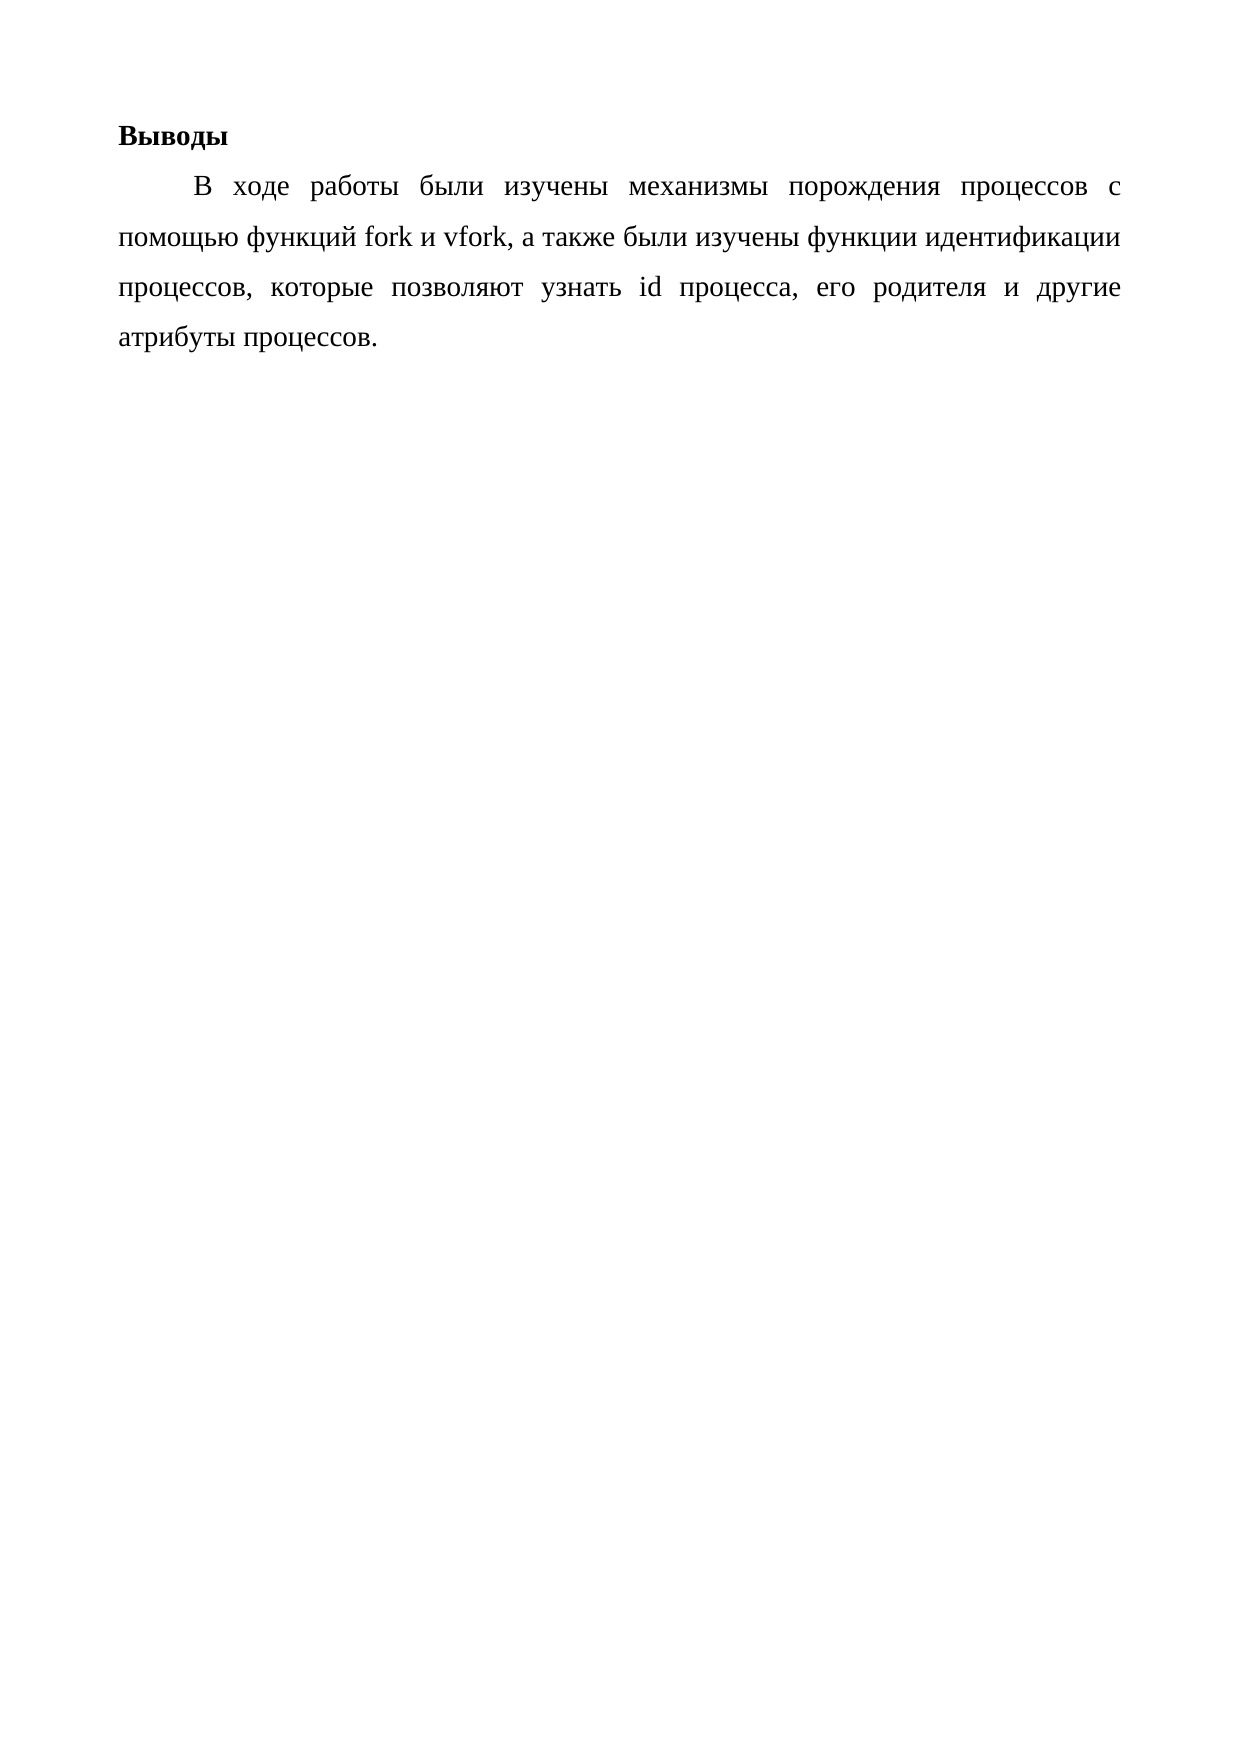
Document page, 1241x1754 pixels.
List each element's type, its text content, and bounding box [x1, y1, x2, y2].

text В ходе работы были изучены механизмы порождения процессов с помощью функций fork и vfork, а также были изучены функции идентификации процессов, которые позволяют узнать id процесса, его родителя и другие атрибуты процессов. [118, 168, 1122, 353]
text Выводы [118, 118, 1122, 152]
